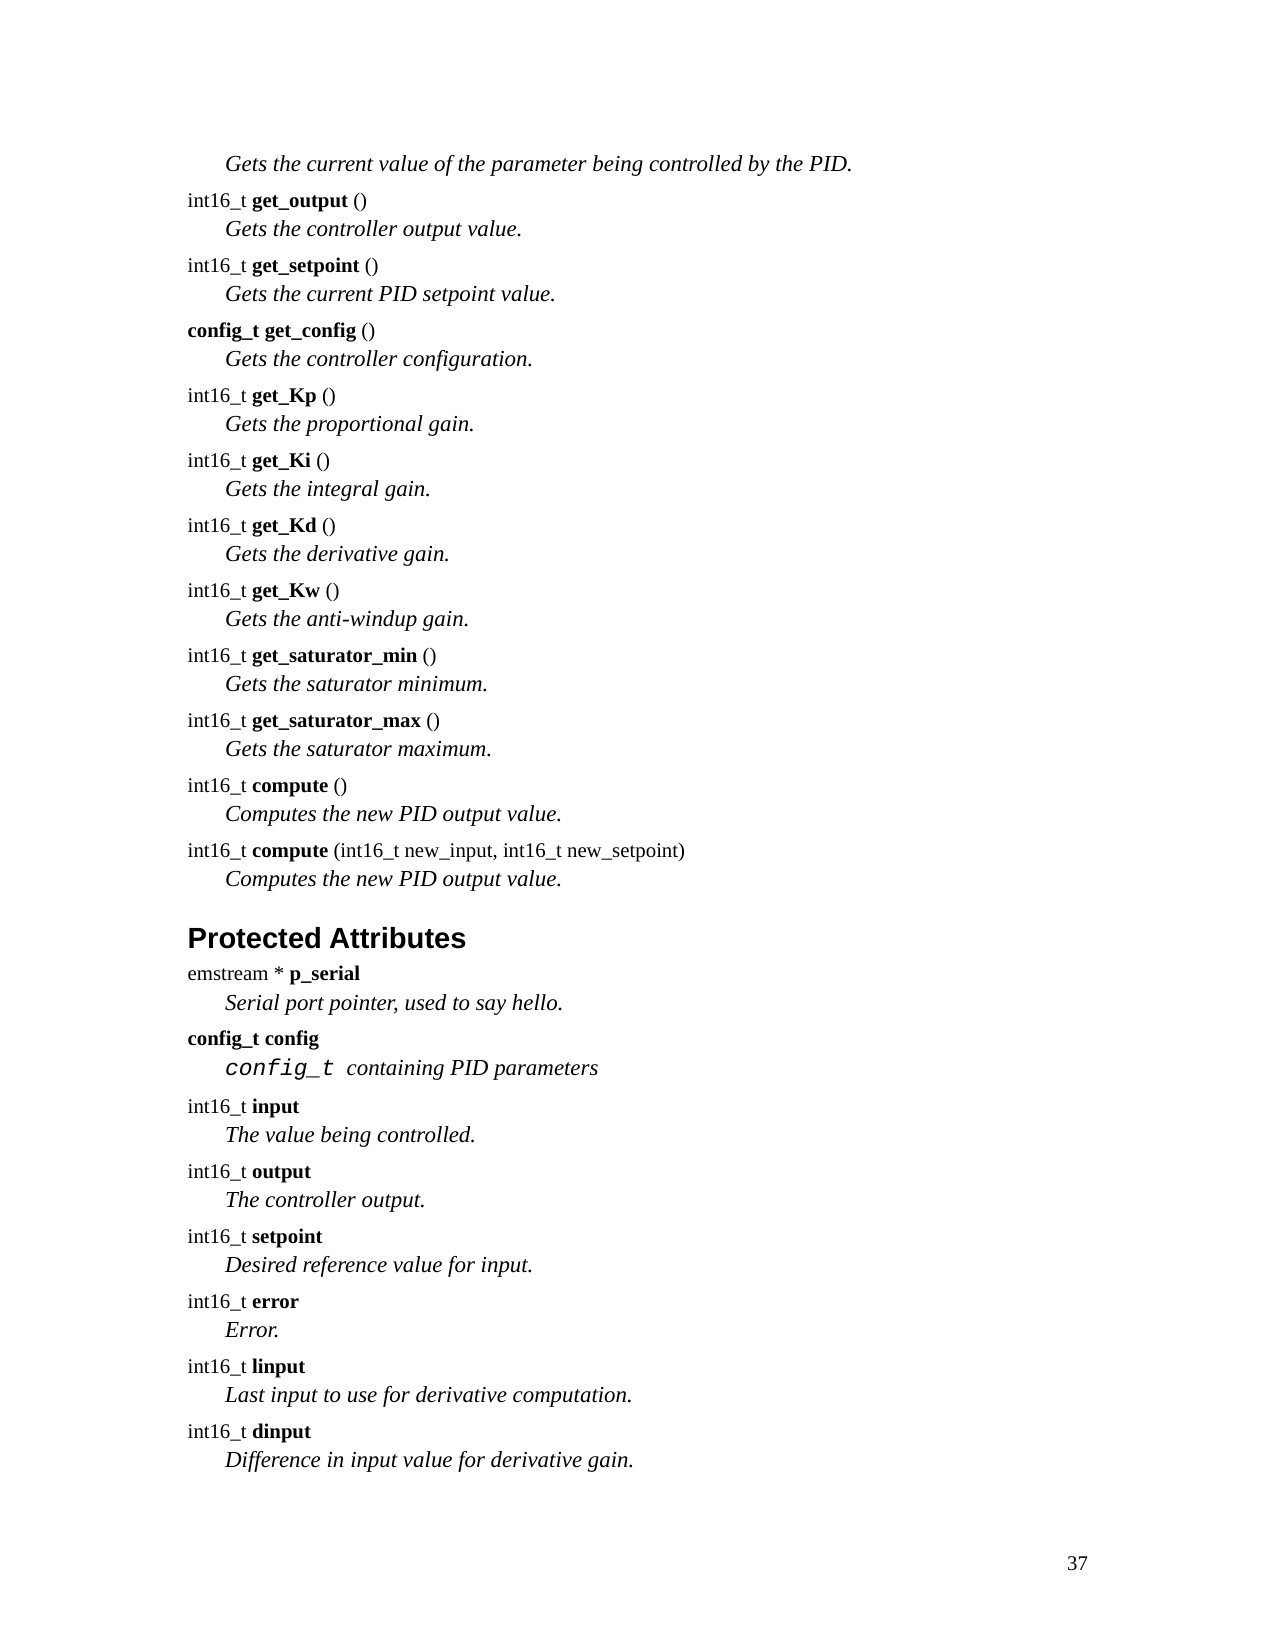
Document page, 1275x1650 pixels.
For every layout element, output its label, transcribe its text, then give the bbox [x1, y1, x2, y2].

text Difference in input value for derivative gain. [225, 1446, 1087, 1472]
text Computes the new PID output value. [225, 800, 1087, 826]
text The controller output. [225, 1186, 1087, 1212]
list int16_t error [187, 1289, 1087, 1313]
list int16_t get_setpoint () [187, 253, 1087, 277]
text Gets the current value of the parameter being controlled by the PID. [225, 150, 1087, 176]
text config_t containing PID parameters [225, 1053, 1087, 1082]
text Gets the integral gain. [225, 475, 1087, 501]
list int16_t get_saturator_min () [187, 643, 1087, 667]
text Gets the proportional gain. [225, 410, 1087, 436]
text The value being controlled. [225, 1121, 1087, 1147]
subtitle Protected Attributes [187, 922, 1087, 955]
text Gets the saturator minimum. [225, 670, 1087, 696]
list emstream * p_serial [187, 961, 1087, 985]
list int16_t get_output () [187, 188, 1087, 212]
text Error. [225, 1316, 1087, 1342]
list int16_t compute (int16_t new_input, int16_t new_setpoint) [187, 838, 1087, 862]
list int16_t linput [187, 1354, 1087, 1378]
list int16_t setpoint [187, 1224, 1087, 1248]
list int16_t compute () [187, 773, 1087, 797]
list int16_t input [187, 1094, 1087, 1118]
list int16_t get_Kp () [187, 383, 1087, 407]
list int16_t get_Ki () [187, 448, 1087, 472]
list int16_t dinput [187, 1419, 1087, 1443]
text Gets the controller configuration. [225, 345, 1087, 371]
text Gets the saturator maximum. [225, 735, 1087, 761]
list config_t get_config () [187, 318, 1087, 342]
text Gets the controller output value. [225, 215, 1087, 241]
list int16_t get_Kd () [187, 513, 1087, 537]
list int16_t get_Kw () [187, 578, 1087, 602]
list int16_t output [187, 1159, 1087, 1183]
list config_t config [187, 1026, 1087, 1050]
text Gets the current PID setpoint value. [225, 280, 1087, 306]
text Desired reference value for input. [225, 1251, 1087, 1277]
text Computes the new PID output value. [225, 865, 1087, 891]
text Last input to use for derivative computation. [225, 1381, 1087, 1407]
text Gets the derivative gain. [225, 540, 1087, 566]
text Gets the anti-windup gain. [225, 605, 1087, 631]
list int16_t get_saturator_max () [187, 708, 1087, 732]
text Serial port pointer, used to say hello. [225, 988, 1087, 1015]
